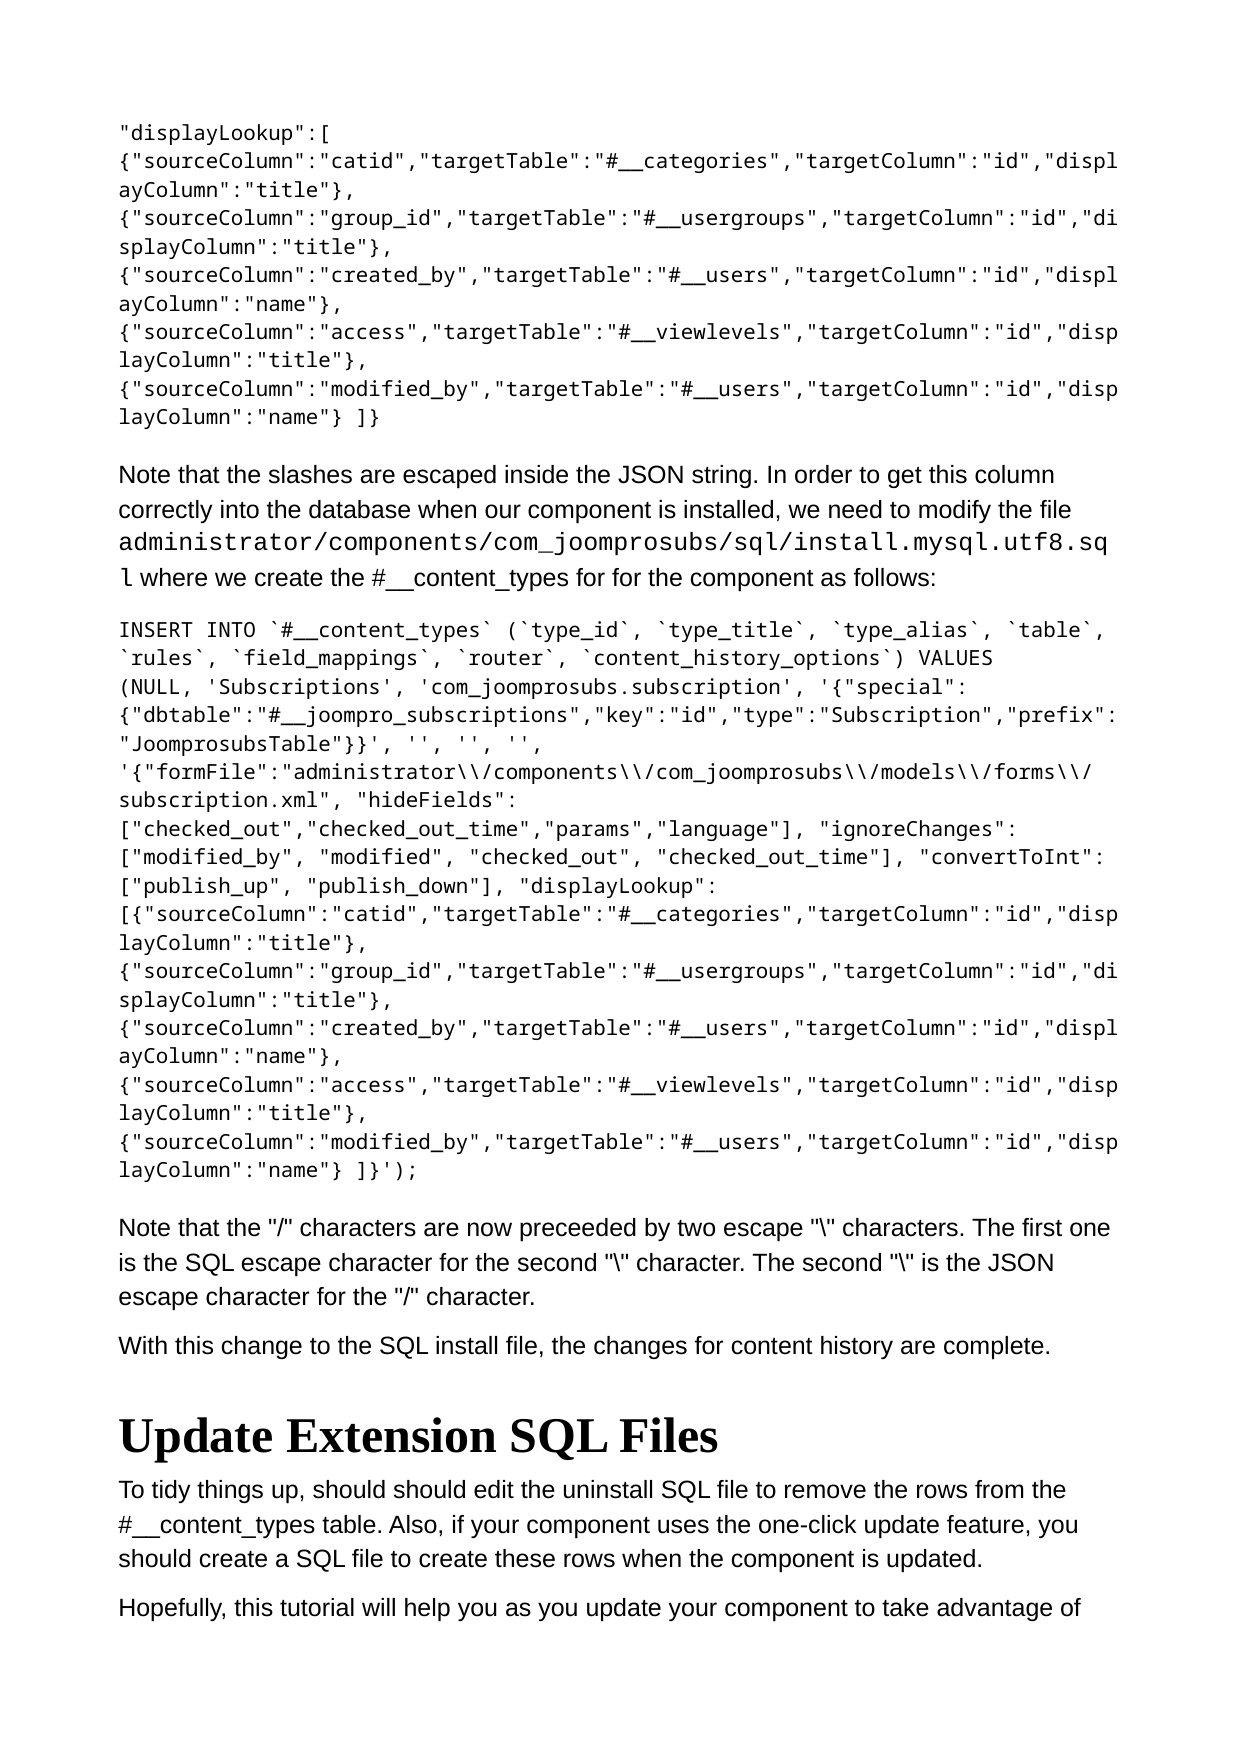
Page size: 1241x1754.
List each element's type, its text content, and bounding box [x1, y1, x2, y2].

text Hopefully, this tutorial will help you as you update your component to take advantage of [118, 1593, 1122, 1622]
text {"sourceColumn":"access","targetTable":"#__viewlevels","targetColumn":"id","displayColumn":"title"}, [118, 317, 1122, 374]
text {"sourceColumn":"created_by","targetTable":"#__users","targetColumn":"id","displayColumn":"name"}, [118, 260, 1122, 317]
text Note that the "/" characters are now preceeded by two escape "\" characters. The first one is the SQL escape character for the second "\" character. The second "\" is the JSON escape character for the "/" character. [118, 1213, 1122, 1311]
text Note that the slashes are escaped inside the JSON string. In order to get this column correctly into the database when our component is installed, we need to modify the file administrator/components/com_joomprosubs/sql/install.mysql.utf8.sql where we create the #__content_types for for the component as follows: [118, 460, 1122, 594]
text {"sourceColumn":"catid","targetTable":"#__categories","targetColumn":"id","displayColumn":"title"}, [118, 147, 1122, 203]
text With this change to the SQL install file, the changes for content history are complete. [118, 1331, 1122, 1360]
text "displayLookup":[ [118, 118, 1122, 147]
text {"sourceColumn":"modified_by","targetTable":"#__users","targetColumn":"id","displayColumn":"name"} ]} [118, 374, 1122, 431]
text To tidy things up, should should edit the uninstall SQL file to remove the rows from the #__content_types table. Also, if your component uses the one-click update feature, you should create a SQL file to create these rows when the component is updated. [118, 1475, 1122, 1573]
subtitle Update Extension SQL Files [118, 1405, 1122, 1463]
text INSERT INTO `#__content_types` (`type_id`, `type_title`, `type_alias`, `table`, `rules`, `field_mappings`, `router`, `content_history_options`) VALUES [118, 615, 1122, 672]
text (NULL, 'Subscriptions', 'com_joomprosubs.subscription', '{"special":{"dbtable":"#__joompro_subscriptions","key":"id","type":"Subscription","prefix":"JoomprosubsTable"}}', '', '', '', '{"formFile":"administrator\\/components\\/com_joomprosubs\\/models\\/forms\\/subscription.xml", "hideFields":["checked_out","checked_out_time","params","language"], "ignoreChanges":["modified_by", "modified", "checked_out", "checked_out_time"], "convertToInt":["publish_up", "publish_down"], "displayLookup":[{"sourceColumn":"catid","targetTable":"#__categories","targetColumn":"id","displayColumn":"title"},{"sourceColumn":"group_id","targetTable":"#__usergroups","targetColumn":"id","displayColumn":"title"},{"sourceColumn":"created_by","targetTable":"#__users","targetColumn":"id","displayColumn":"name"},{"sourceColumn":"access","targetTable":"#__viewlevels","targetColumn":"id","displayColumn":"title"},{"sourceColumn":"modified_by","targetTable":"#__users","targetColumn":"id","displayColumn":"name"} ]}'); [118, 672, 1122, 1184]
text {"sourceColumn":"group_id","targetTable":"#__usergroups","targetColumn":"id","displayColumn":"title"}, [118, 203, 1122, 260]
